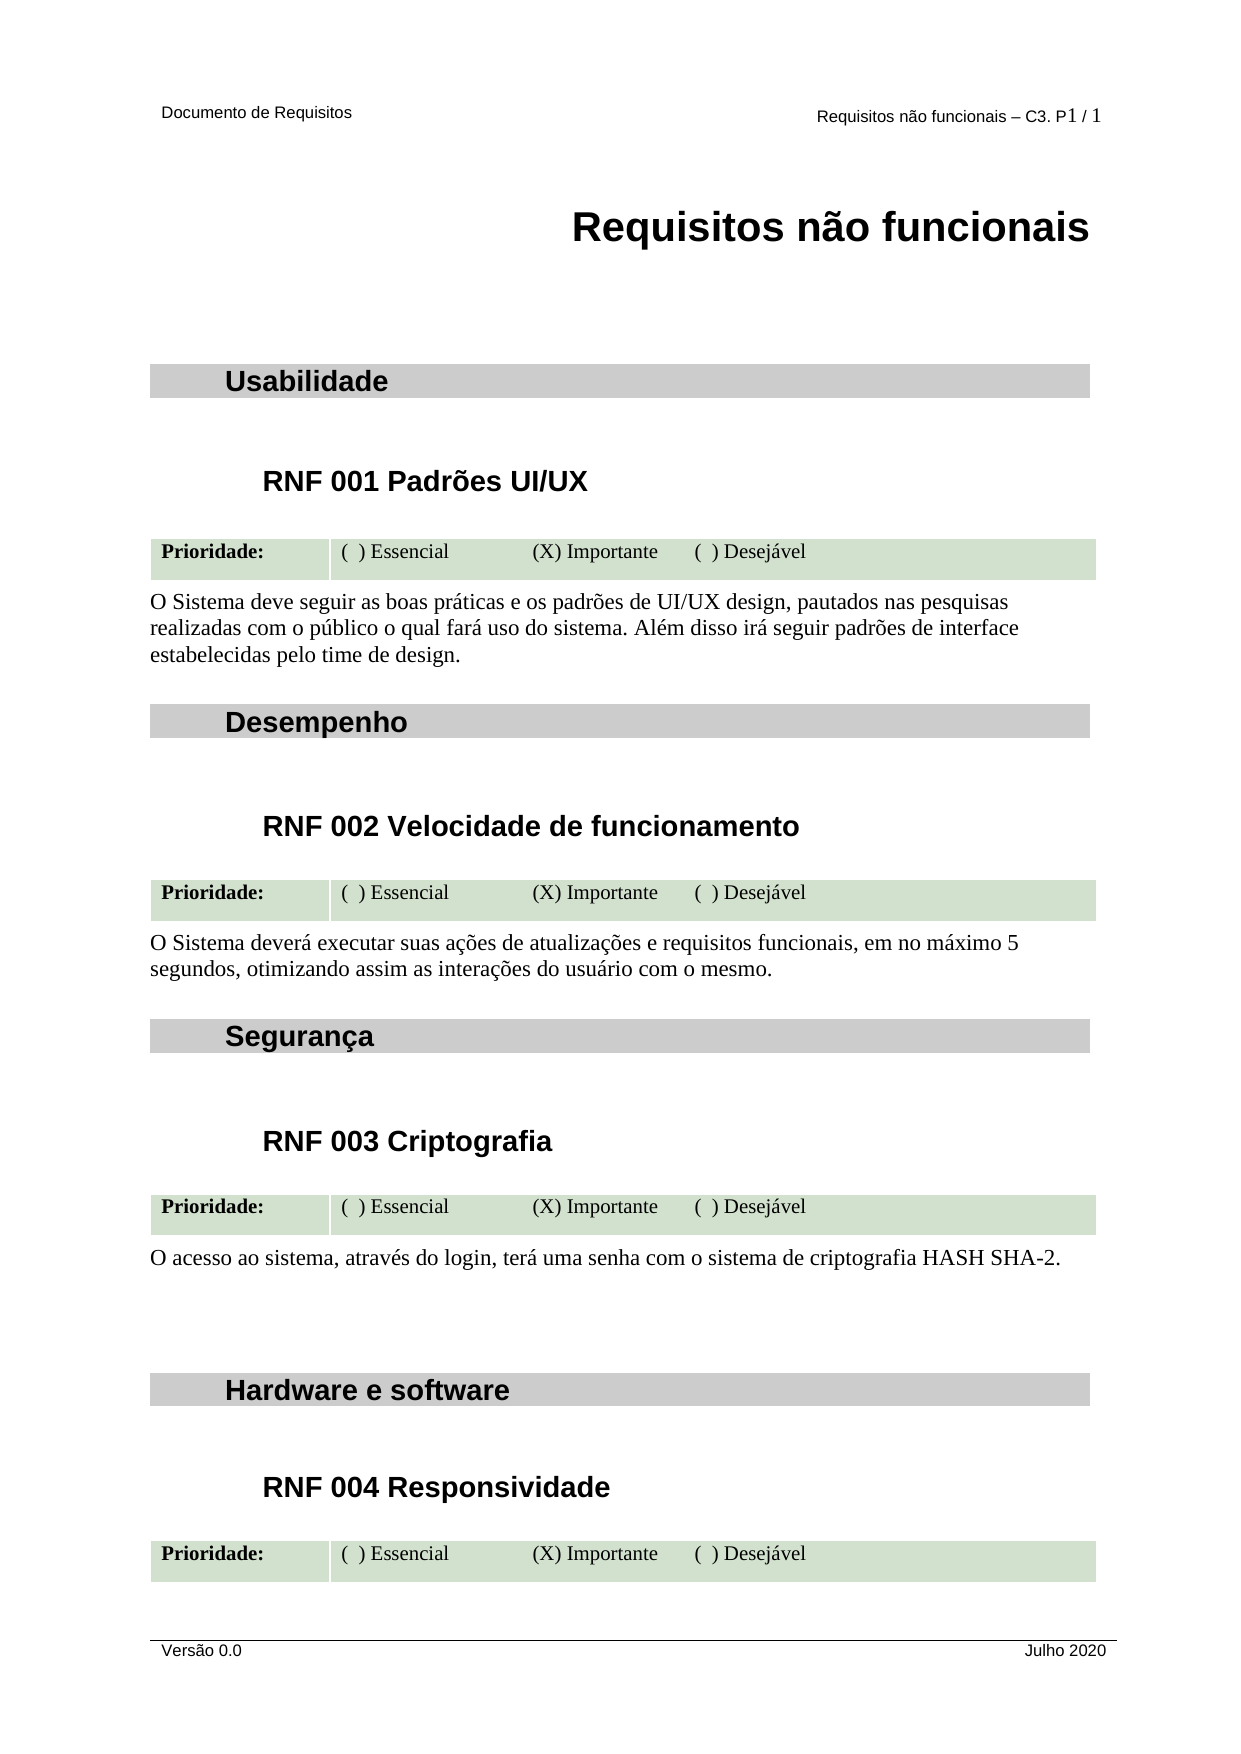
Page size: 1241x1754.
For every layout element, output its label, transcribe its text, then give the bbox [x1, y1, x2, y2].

text O Sistema deverá executar suas ações de atualizações e requisitos funcionais, em no máximo 5 segundos, otimizando assim as interações do usuário com o mesmo. [150, 929, 1090, 982]
table_header ( ) Essencial (X) Importante ( ) Desejável [331, 1541, 1096, 1582]
subtitle Usabilidade [150, 364, 1090, 398]
subtitle Segurança [150, 1019, 1090, 1053]
subtitle RNF 003 Criptografia [262, 1124, 1090, 1186]
table_header Prioridade: [151, 880, 329, 921]
subtitle RNF 001 Padrões UI/UX [262, 464, 1090, 498]
table_header Prioridade: [151, 539, 329, 580]
subtitle Hardware e software [150, 1373, 1090, 1406]
subtitle Requisitos não funcionais [150, 203, 1090, 251]
text O Sistema deve seguir as boas práticas e os padrões de UI/UX design, pautados nas pesquisas realizadas com o público o qual fará uso do sistema. Além disso irá seguir padrões de interface estabelecidas pelo time de design. [150, 588, 1090, 667]
table_header ( ) Essencial (X) Importante ( ) Desejável [331, 1195, 1096, 1235]
subtitle RNF 002 Velocidade de funcionamento [262, 809, 1090, 871]
subtitle RNF 004 Responsividade [262, 1470, 1090, 1532]
text O acesso ao sistema, através do login, terá uma senha com o sistema de criptografia HASH SHA-2. [150, 1244, 1090, 1270]
table_header Prioridade: [151, 1195, 329, 1235]
table_header ( ) Essencial (X) Importante ( ) Desejável [331, 539, 1096, 580]
table_header ( ) Essencial (X) Importante ( ) Desejável [331, 880, 1096, 921]
table_header Prioridade: [151, 1541, 329, 1582]
subtitle Desempenho [150, 704, 1090, 738]
